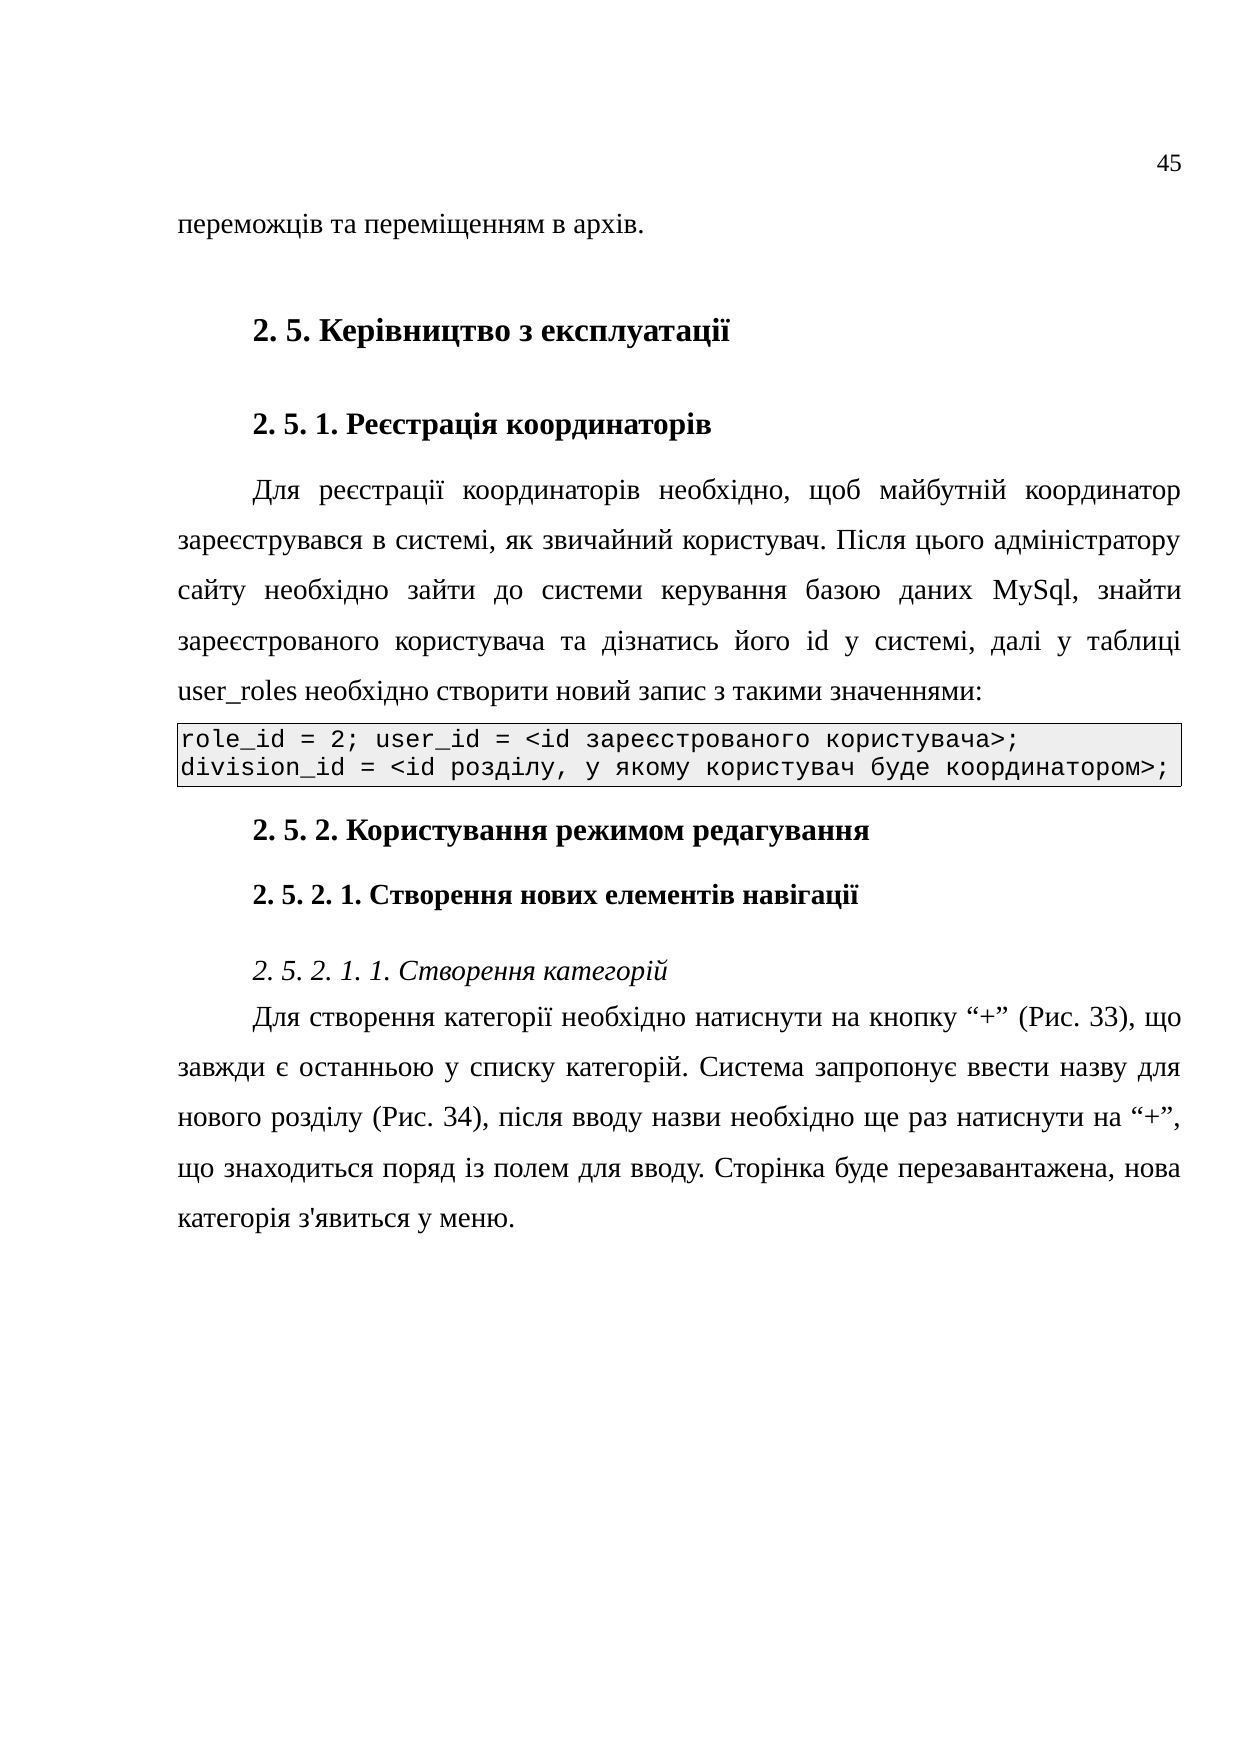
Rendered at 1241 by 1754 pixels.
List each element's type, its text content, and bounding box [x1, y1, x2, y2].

text Для реєстрації координаторів необхідно, щоб майбутній координатор зареєструвався в системі, як звичайний користувач. Після цього адміністратору сайту необхідно зайти до системи керування базою даних MySql, знайти зареєстрованого користувача та дізнатись його id у системі, далі у таблиці user_roles необхідно створити новий запис з такими значеннями: [177, 472, 1181, 707]
text переможців та переміщенням в архів. [177, 206, 1181, 240]
subtitle 2. 5. 1. Реєстрація координаторів [177, 405, 1181, 441]
subtitle 2. 5. 2. Користування режимом редагування [177, 811, 1181, 847]
text Для створення категорії необхідно натиснути на кнопку “+” (Рис. 33), що завжди є останньою у списку категорій. Система запропонує ввести назву для нового розділу (Рис. 34), після вводу назви необхідно ще раз натиснути на “+”, що знаходиться поряд із полем для вводу. Сторінка буде перезавантажена, нова категорія з'явиться у меню. [177, 999, 1181, 1233]
subtitle 2. 5. 2. 1. 1. Створення категорій [177, 953, 1181, 986]
subtitle 2. 5. 2. 1. Створення нових елементів навігації [177, 877, 1181, 911]
text role_id = 2; user_id = <id зареєстрованого користувача>; division_id = <id розділу, у якому користувач буде координатором>; [178, 724, 1181, 786]
subtitle 2. 5. Керівництво з експлуатації [177, 310, 1181, 349]
